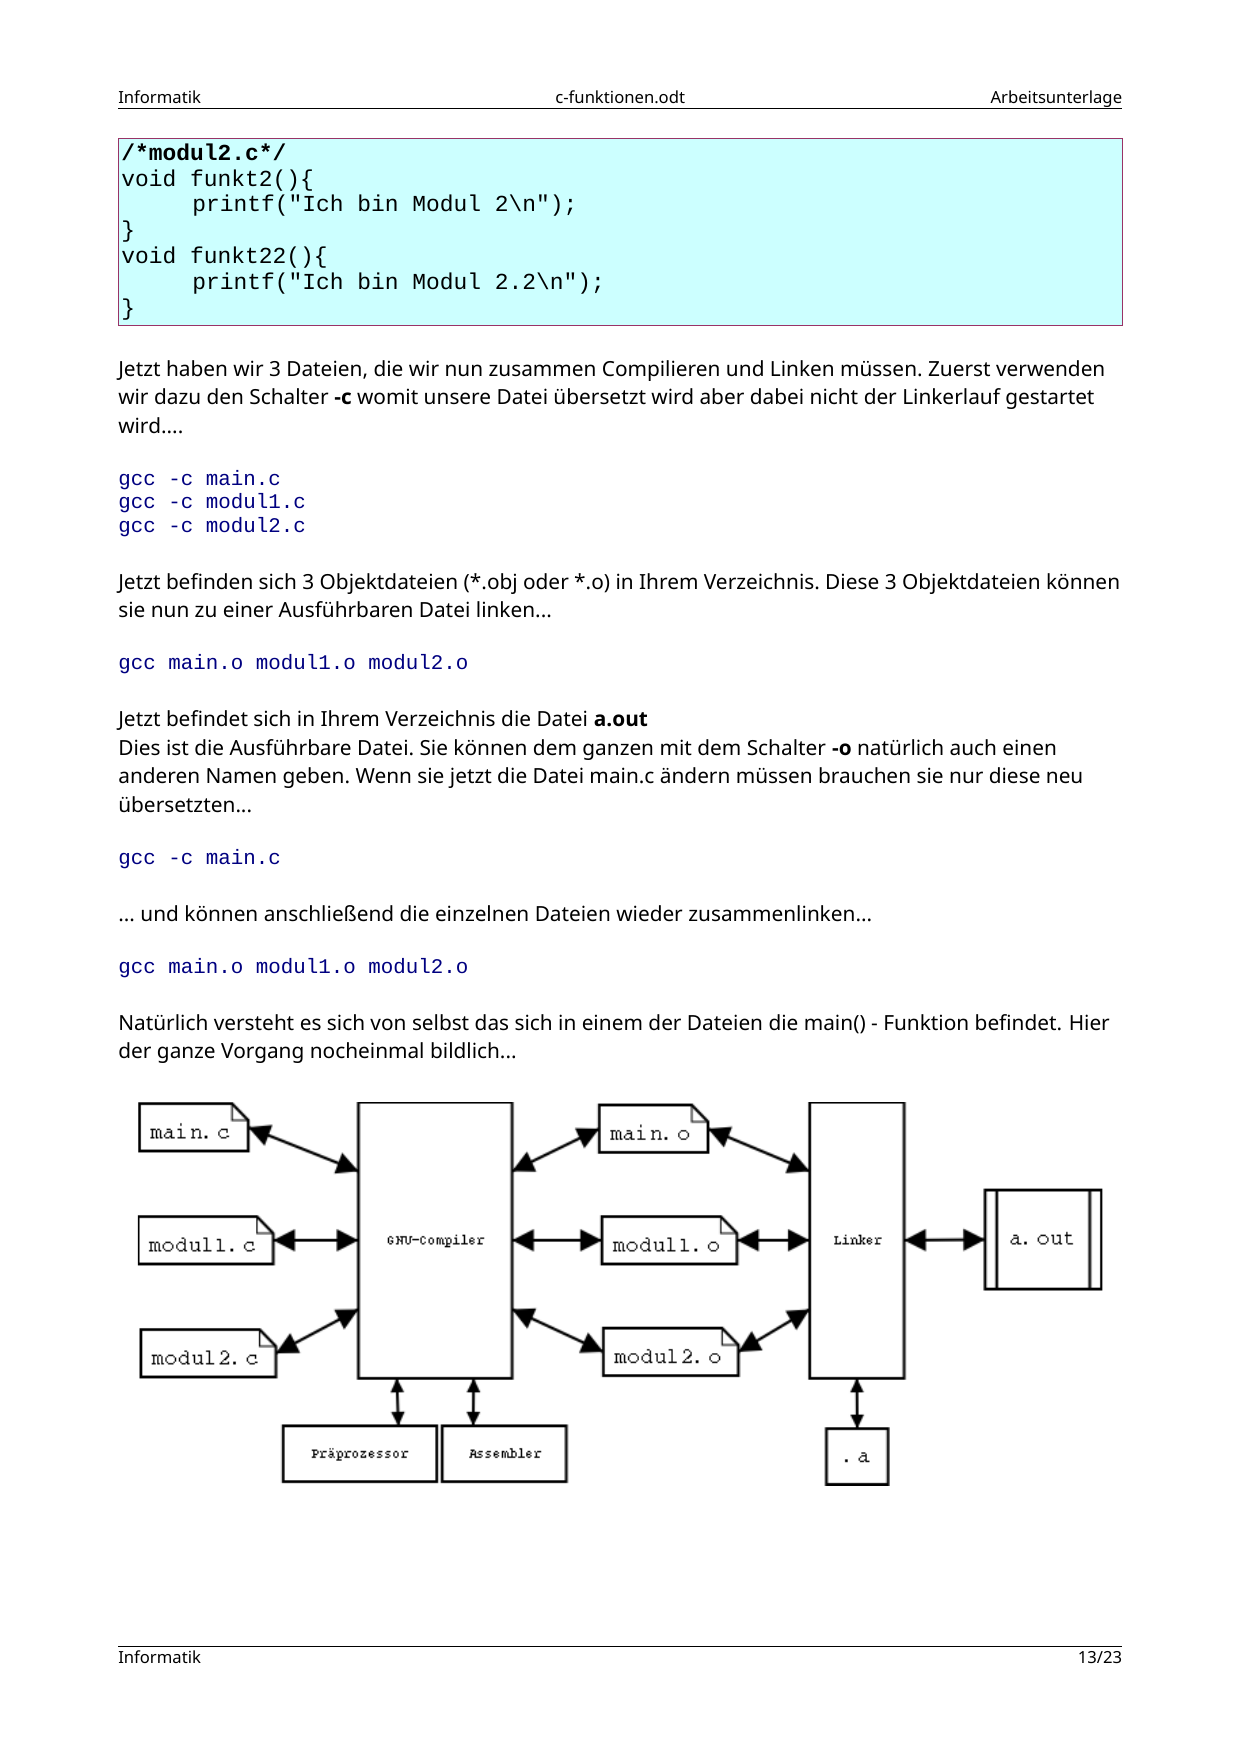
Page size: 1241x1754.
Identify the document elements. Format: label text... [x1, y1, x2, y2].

picture [137, 1102, 1103, 1486]
text /*modul2.c*/ void funkt2(){ printf("Ich bin Modul 2\n"); } void funkt22(){ printf("Ich bin Modul 2.2\n"); } [119, 139, 1122, 325]
text Jetzt haben wir 3 Dateien, die wir nun zusammen Compilieren und Linken müssen. Zuerst verwenden wir dazu den Schalter -c womit unsere Datei übersetzt wird aber dabei nicht der Linkerlauf gestartet wird.... gcc -c main.c gcc -c modul1.c gcc -c modul2.c Jetzt befinden sich 3 Objektdateien (*.obj oder *.o) in Ihrem Verzeichnis. Diese 3 Objektdateien können sie nun zu einer Ausführbaren Datei linken... gcc main.o modul1.o modul2.o Jetzt befindet sich in Ihrem Verzeichnis die Datei a.out Dies ist die Ausführbare Datei. Sie können dem ganzen mit dem Schalter -o natürlich auch einen anderen Namen geben. Wenn sie jetzt die Datei main.c ändern müssen brauchen sie nur diese neu übersetzten... gcc -c main.c ... und können anschließend die einzelnen Dateien wieder zusammenlinken... gcc main.o modul1.o modul2.o Natürlich versteht es sich von selbst das sich in einem der Dateien die main() - Funktion befindet. Hier der ganze Vorgang nocheinmal bildlich... [118, 326, 1122, 1064]
